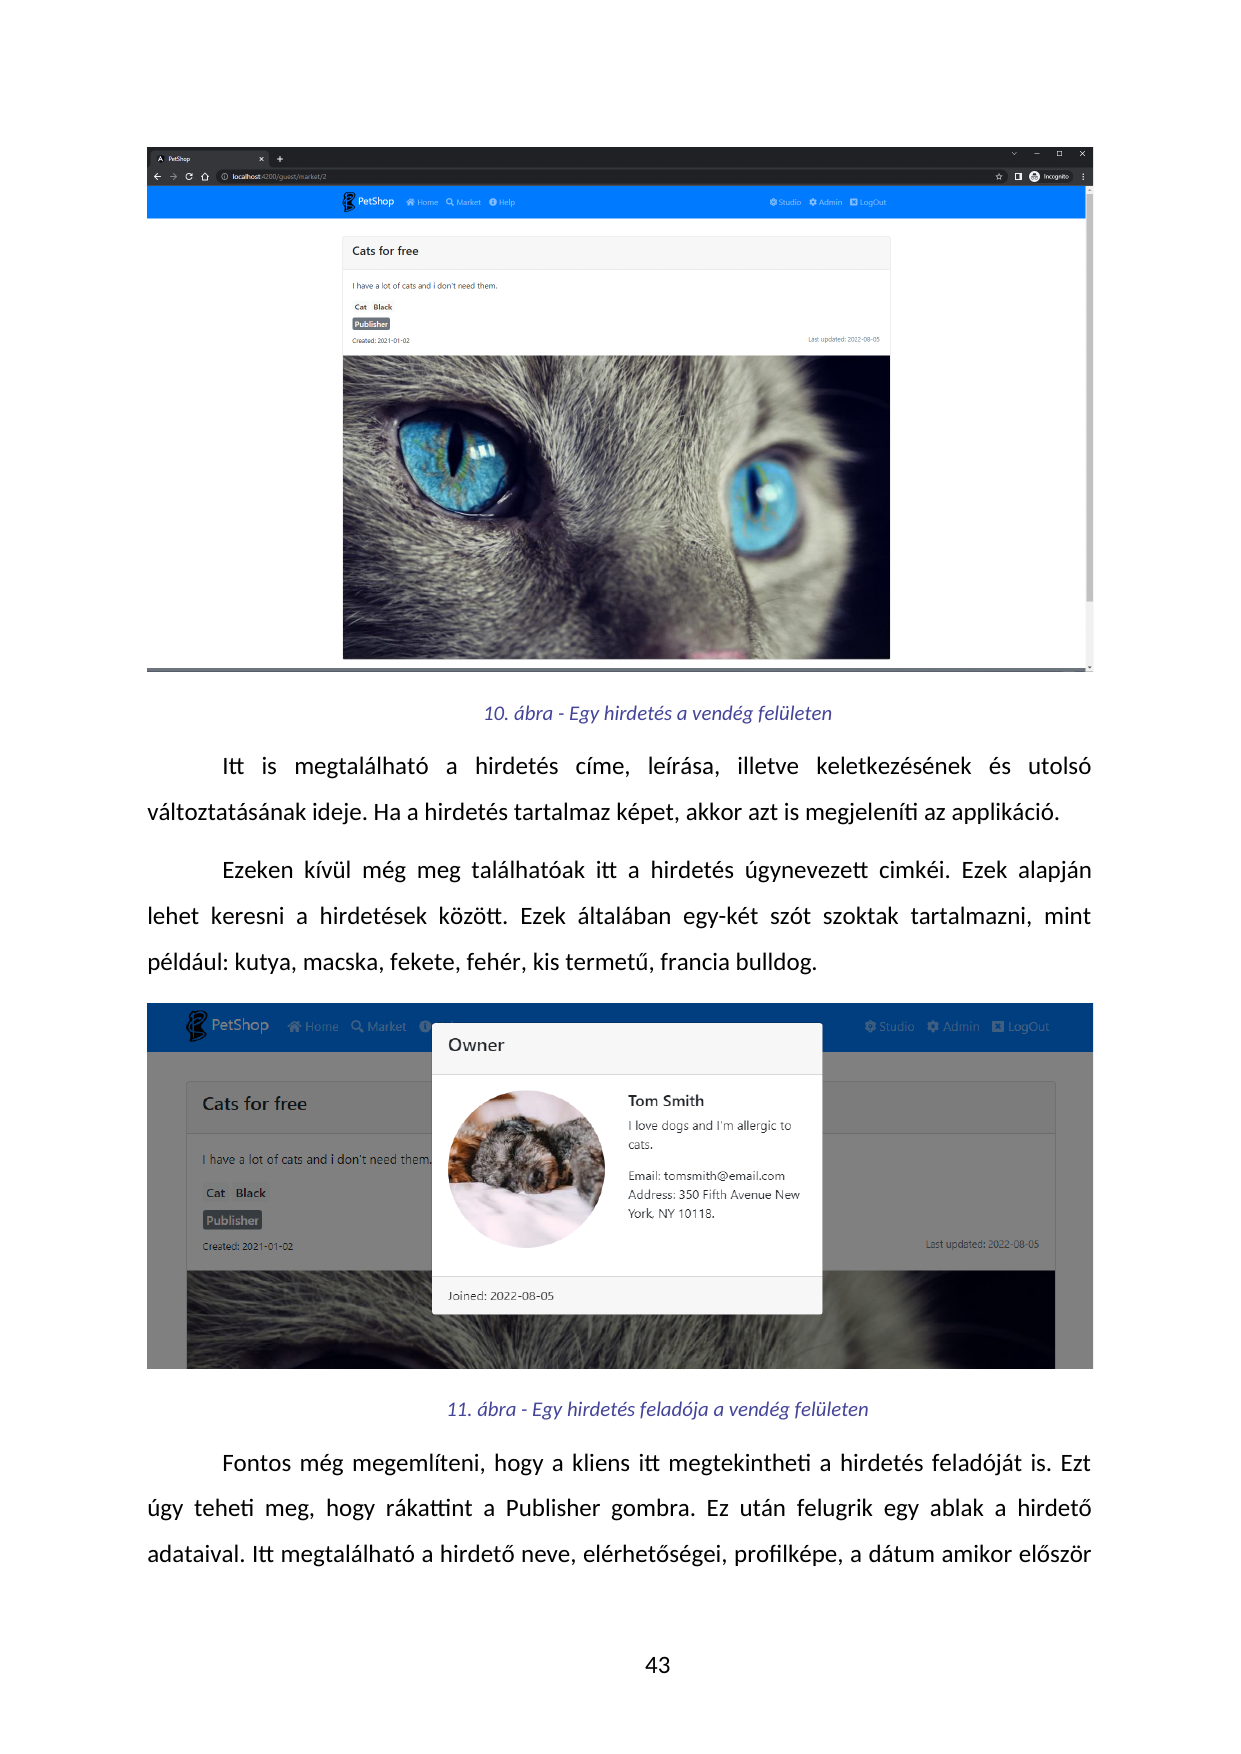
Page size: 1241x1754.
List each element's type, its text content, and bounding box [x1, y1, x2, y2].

text Fontos még megemlíteni, hogy a kliens itt megtekintheti a hirdetés feladóját is. Ezt úgy teheti meg, hogy rákattint a Publisher gombra. Ez után felugrik egy ablak a hirdető adataival. Itt megtalálható a hirdető neve, elérhetőségei, profilképe, a dátum amikor először [147, 1447, 1093, 1569]
text Itt is megtalálható a hirdetés címe, leírása, illetve keletkezésének és utolsó változtatásának ideje. Ha a hirdetés tartalmaz képet, akkor azt is megjeleníti az applikáció. [147, 750, 1093, 827]
text Ezeken kívül még meg találhatóak itt a hirdetés úgynevezett cimkéi. Ezek alapján lehet keresni a hirdetések között. Ezek általában egy-két szót szoktak tartalmazni, mint például: kutya, macska, fekete, fehér, kis termetű, francia bulldog. [147, 854, 1093, 976]
picture [147, 147, 1094, 672]
text 10. ábra - Egy hirdetés a vendég felületen [147, 700, 1093, 725]
text 11. ábra - Egy hirdetés feladója a vendég felületen [147, 1396, 1093, 1422]
picture [147, 1003, 1094, 1369]
